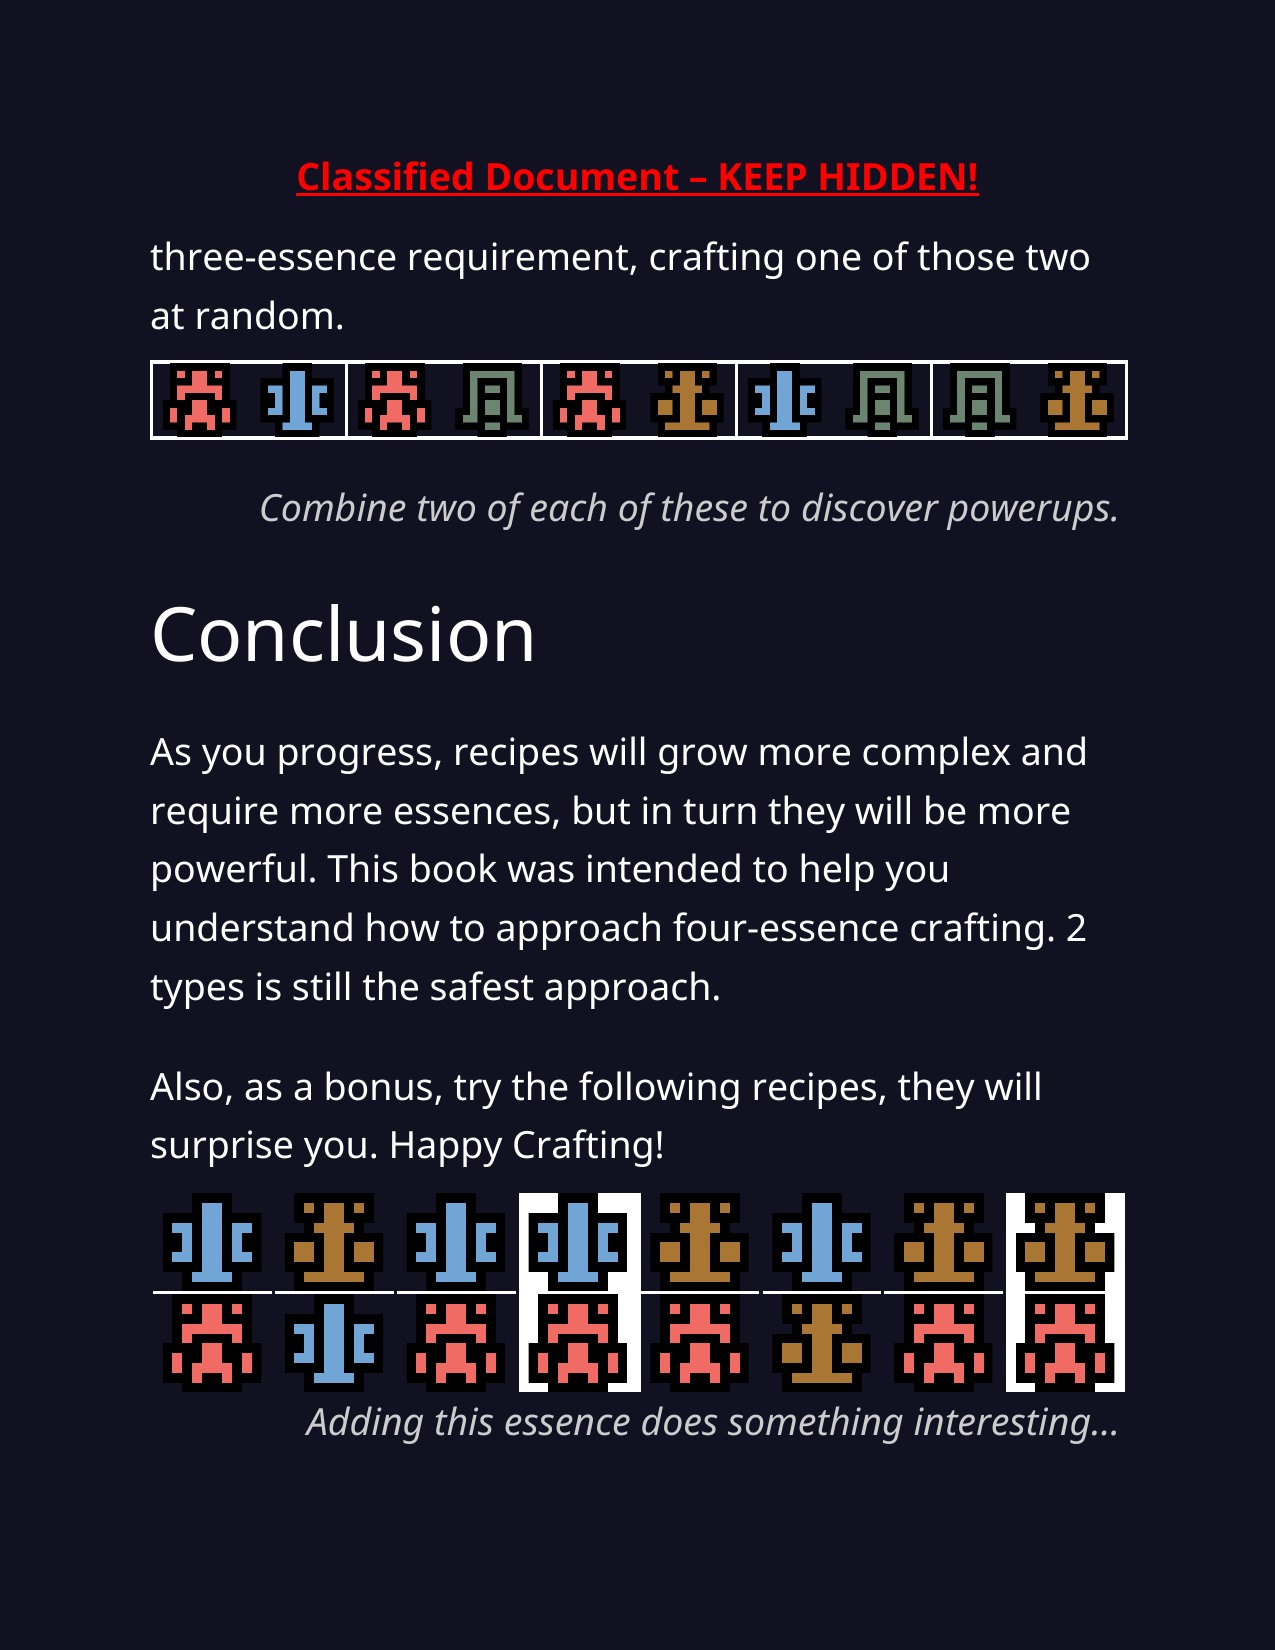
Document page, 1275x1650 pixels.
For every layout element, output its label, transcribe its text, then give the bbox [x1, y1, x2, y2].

table_cell [884, 1294, 894, 1392]
table_cell [763, 1294, 772, 1392]
picture [1040, 363, 1114, 437]
picture [772, 1294, 871, 1392]
table_cell [749, 1294, 759, 1392]
table_header [1006, 1193, 1016, 1291]
table_cell [871, 1294, 881, 1392]
table_cell [153, 1294, 162, 1392]
table_header [397, 1193, 406, 1291]
text three-essence requirement, crafting one of those two at random. [150, 231, 1125, 340]
table_header [446, 364, 455, 436]
picture [406, 1294, 505, 1392]
picture [650, 1294, 749, 1392]
table_header [738, 364, 747, 436]
table_header [153, 1193, 162, 1291]
table_cell [1006, 1294, 1016, 1392]
table_header [1031, 364, 1040, 436]
table_header [505, 1193, 516, 1291]
picture [552, 363, 627, 437]
table_header [384, 1193, 394, 1291]
table_header [1114, 364, 1125, 436]
text Adding this essence does something interesting… [150, 1395, 1125, 1446]
table_header [627, 1193, 638, 1291]
picture [357, 363, 432, 437]
picture [894, 1193, 993, 1291]
picture [1016, 1294, 1115, 1392]
table_header [993, 1193, 1003, 1291]
table_cell [627, 1294, 638, 1392]
table_cell [641, 1294, 650, 1392]
table_header [933, 364, 942, 436]
picture [650, 1193, 749, 1291]
table_header [627, 364, 638, 436]
subtitle Conclusion [150, 581, 1125, 684]
table_cell [505, 1294, 516, 1392]
picture [260, 363, 334, 437]
picture [528, 1193, 627, 1291]
picture [772, 1193, 871, 1291]
table_cell [275, 1294, 284, 1392]
picture [528, 1294, 627, 1392]
table_header [529, 364, 540, 436]
table_header [519, 1193, 528, 1291]
table_header [884, 1193, 894, 1291]
picture [162, 1193, 262, 1291]
table_header [641, 1193, 650, 1291]
table_cell [993, 1294, 1003, 1392]
picture [942, 363, 1017, 437]
table_cell [384, 1294, 394, 1392]
table_header [1115, 1193, 1125, 1291]
table_header [763, 1193, 772, 1291]
table_header [334, 364, 345, 436]
table_header [262, 1193, 272, 1291]
picture [284, 1193, 384, 1291]
picture [1016, 1193, 1115, 1291]
table_header [275, 1193, 284, 1291]
picture [162, 1294, 262, 1392]
table_header [348, 364, 357, 436]
picture [650, 363, 724, 437]
picture [162, 363, 237, 437]
picture [284, 1294, 384, 1392]
text Combine two of each of these to discover powerups. [150, 481, 1125, 532]
picture [845, 363, 919, 437]
table_header [153, 364, 162, 436]
text As you progress, recipes will grow more complex and require more essences, but in turn they will be more powerful. This book was intended to help you understand how to approach four-essence crafting. 2 types is still the safest approach. [150, 725, 1125, 1011]
picture [894, 1294, 993, 1392]
picture [455, 363, 529, 437]
table_header [641, 364, 650, 436]
table_header [836, 364, 845, 436]
table_header [871, 1193, 881, 1291]
table_cell [1115, 1294, 1125, 1392]
table_header [251, 364, 260, 436]
table_header [724, 364, 735, 436]
table_cell [262, 1294, 272, 1392]
picture [406, 1193, 505, 1291]
table_header [749, 1193, 759, 1291]
table_header [543, 364, 552, 436]
table_header [822, 364, 833, 436]
table_header [237, 364, 248, 436]
table_header [919, 364, 930, 436]
text Also, as a bonus, try the following recipes, they will surprise you. Happy Crafting! [150, 1060, 1125, 1170]
table_header [1017, 364, 1028, 436]
picture [747, 363, 822, 437]
table_header [432, 364, 443, 436]
table_cell [397, 1294, 406, 1392]
table_cell [519, 1294, 528, 1392]
